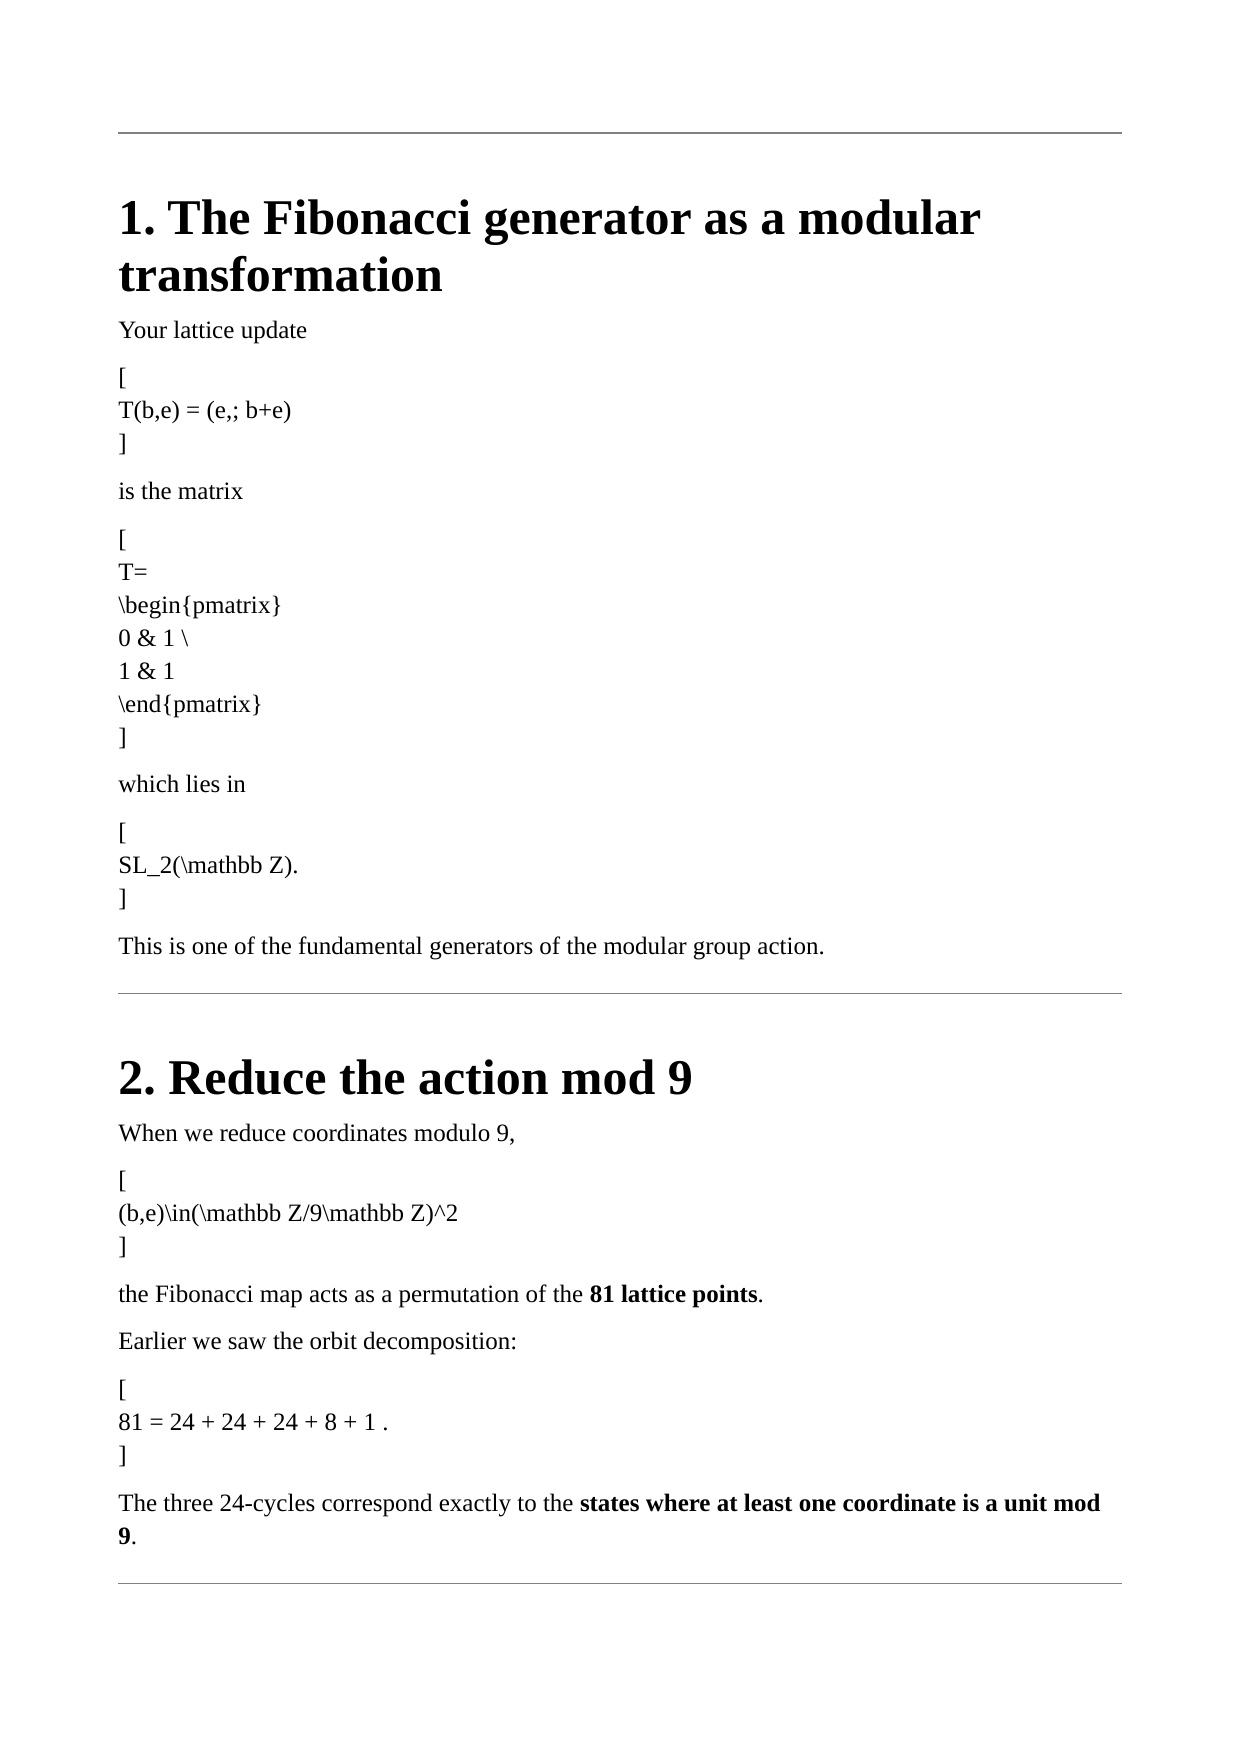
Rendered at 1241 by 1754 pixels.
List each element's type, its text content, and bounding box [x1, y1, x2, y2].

text [ T(b,e) = (e,; b+e) ] [118, 362, 1122, 457]
text [ SL_2(\mathbb Z). ] [118, 817, 1122, 912]
text The three 24-cycles correspond exactly to the states where at least one coordinate is a unit mod 9. [118, 1488, 1122, 1549]
subtitle 1. The Fibonacci generator as a modular transformation [118, 187, 1122, 302]
text This is one of the fundamental generators of the modular group action. [118, 931, 1122, 959]
text [ 81 = 24 + 24 + 24 + 8 + 1 . ] [118, 1374, 1122, 1469]
text the Fibonacci map acts as a permutation of the 81 lattice points. [118, 1279, 1122, 1308]
text is the matrix [118, 476, 1122, 505]
text Earlier we saw the orbit decomposition: [118, 1326, 1122, 1355]
text which lies in [118, 769, 1122, 798]
text [ (b,e)\in(\mathbb Z/9\mathbb Z)^2 ] [118, 1165, 1122, 1260]
subtitle 2. Reduce the action mod 9 [118, 1048, 1122, 1105]
text Your lattice update [118, 315, 1122, 344]
text When we reduce coordinates modulo 9, [118, 1118, 1122, 1146]
text [ T= \begin{pmatrix} 0 & 1 \ 1 & 1 \end{pmatrix} ] [118, 524, 1122, 751]
